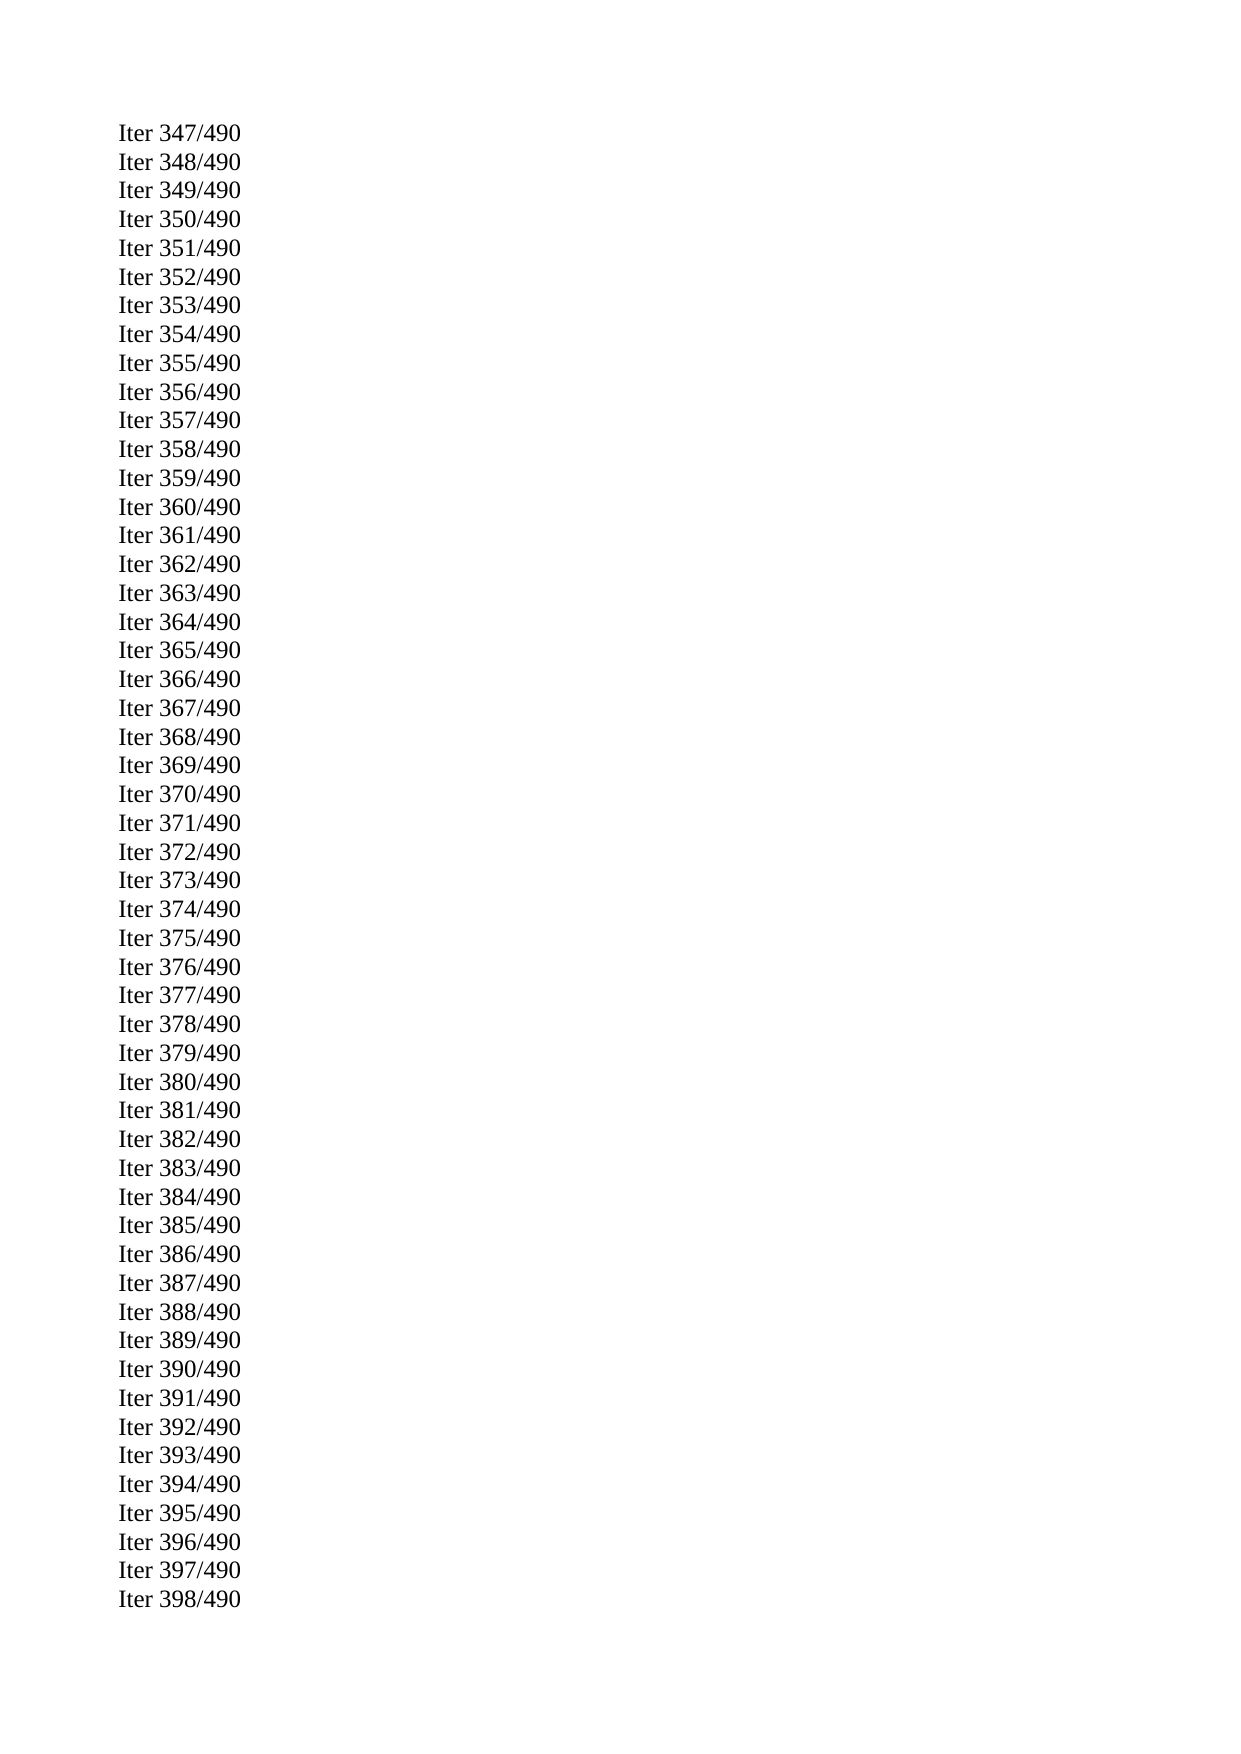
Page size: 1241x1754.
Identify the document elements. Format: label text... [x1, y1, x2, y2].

text Iter 373/490 [118, 866, 1122, 894]
text Iter 387/490 [118, 1268, 1122, 1297]
text Iter 350/490 [118, 204, 1122, 233]
text Iter 393/490 [118, 1441, 1122, 1469]
text Iter 377/490 [118, 981, 1122, 1009]
text Iter 348/490 [118, 147, 1122, 176]
text Iter 349/490 [118, 176, 1122, 204]
text Iter 389/490 [118, 1326, 1122, 1354]
text Iter 379/490 [118, 1038, 1122, 1067]
text Iter 391/490 [118, 1383, 1122, 1412]
text Iter 370/490 [118, 779, 1122, 808]
text Iter 366/490 [118, 664, 1122, 693]
text Iter 353/490 [118, 291, 1122, 319]
text Iter 362/490 [118, 549, 1122, 578]
text Iter 398/490 [118, 1584, 1122, 1613]
text Iter 368/490 [118, 722, 1122, 751]
text Iter 367/490 [118, 693, 1122, 722]
text Iter 381/490 [118, 1096, 1122, 1124]
text Iter 386/490 [118, 1239, 1122, 1268]
text Iter 361/490 [118, 521, 1122, 549]
text Iter 374/490 [118, 894, 1122, 923]
text Iter 355/490 [118, 348, 1122, 377]
text Iter 369/490 [118, 751, 1122, 779]
text Iter 392/490 [118, 1412, 1122, 1441]
text Iter 357/490 [118, 406, 1122, 434]
text Iter 365/490 [118, 636, 1122, 664]
text Iter 384/490 [118, 1182, 1122, 1211]
text Iter 396/490 [118, 1527, 1122, 1556]
text Iter 372/490 [118, 837, 1122, 866]
text Iter 390/490 [118, 1354, 1122, 1383]
text Iter 354/490 [118, 319, 1122, 348]
text Iter 351/490 [118, 233, 1122, 262]
text Iter 376/490 [118, 952, 1122, 981]
text Iter 359/490 [118, 463, 1122, 492]
text Iter 380/490 [118, 1067, 1122, 1096]
text Iter 364/490 [118, 607, 1122, 636]
text Iter 363/490 [118, 578, 1122, 607]
text Iter 385/490 [118, 1211, 1122, 1239]
text Iter 356/490 [118, 377, 1122, 406]
text Iter 394/490 [118, 1469, 1122, 1498]
text Iter 397/490 [118, 1556, 1122, 1584]
text Iter 395/490 [118, 1498, 1122, 1527]
text Iter 360/490 [118, 492, 1122, 521]
text Iter 352/490 [118, 262, 1122, 291]
text Iter 383/490 [118, 1153, 1122, 1182]
text Iter 358/490 [118, 434, 1122, 463]
text Iter 347/490 [118, 118, 1122, 147]
text Iter 382/490 [118, 1124, 1122, 1153]
text Iter 375/490 [118, 923, 1122, 952]
text Iter 388/490 [118, 1297, 1122, 1326]
text Iter 378/490 [118, 1009, 1122, 1038]
text Iter 371/490 [118, 808, 1122, 837]
